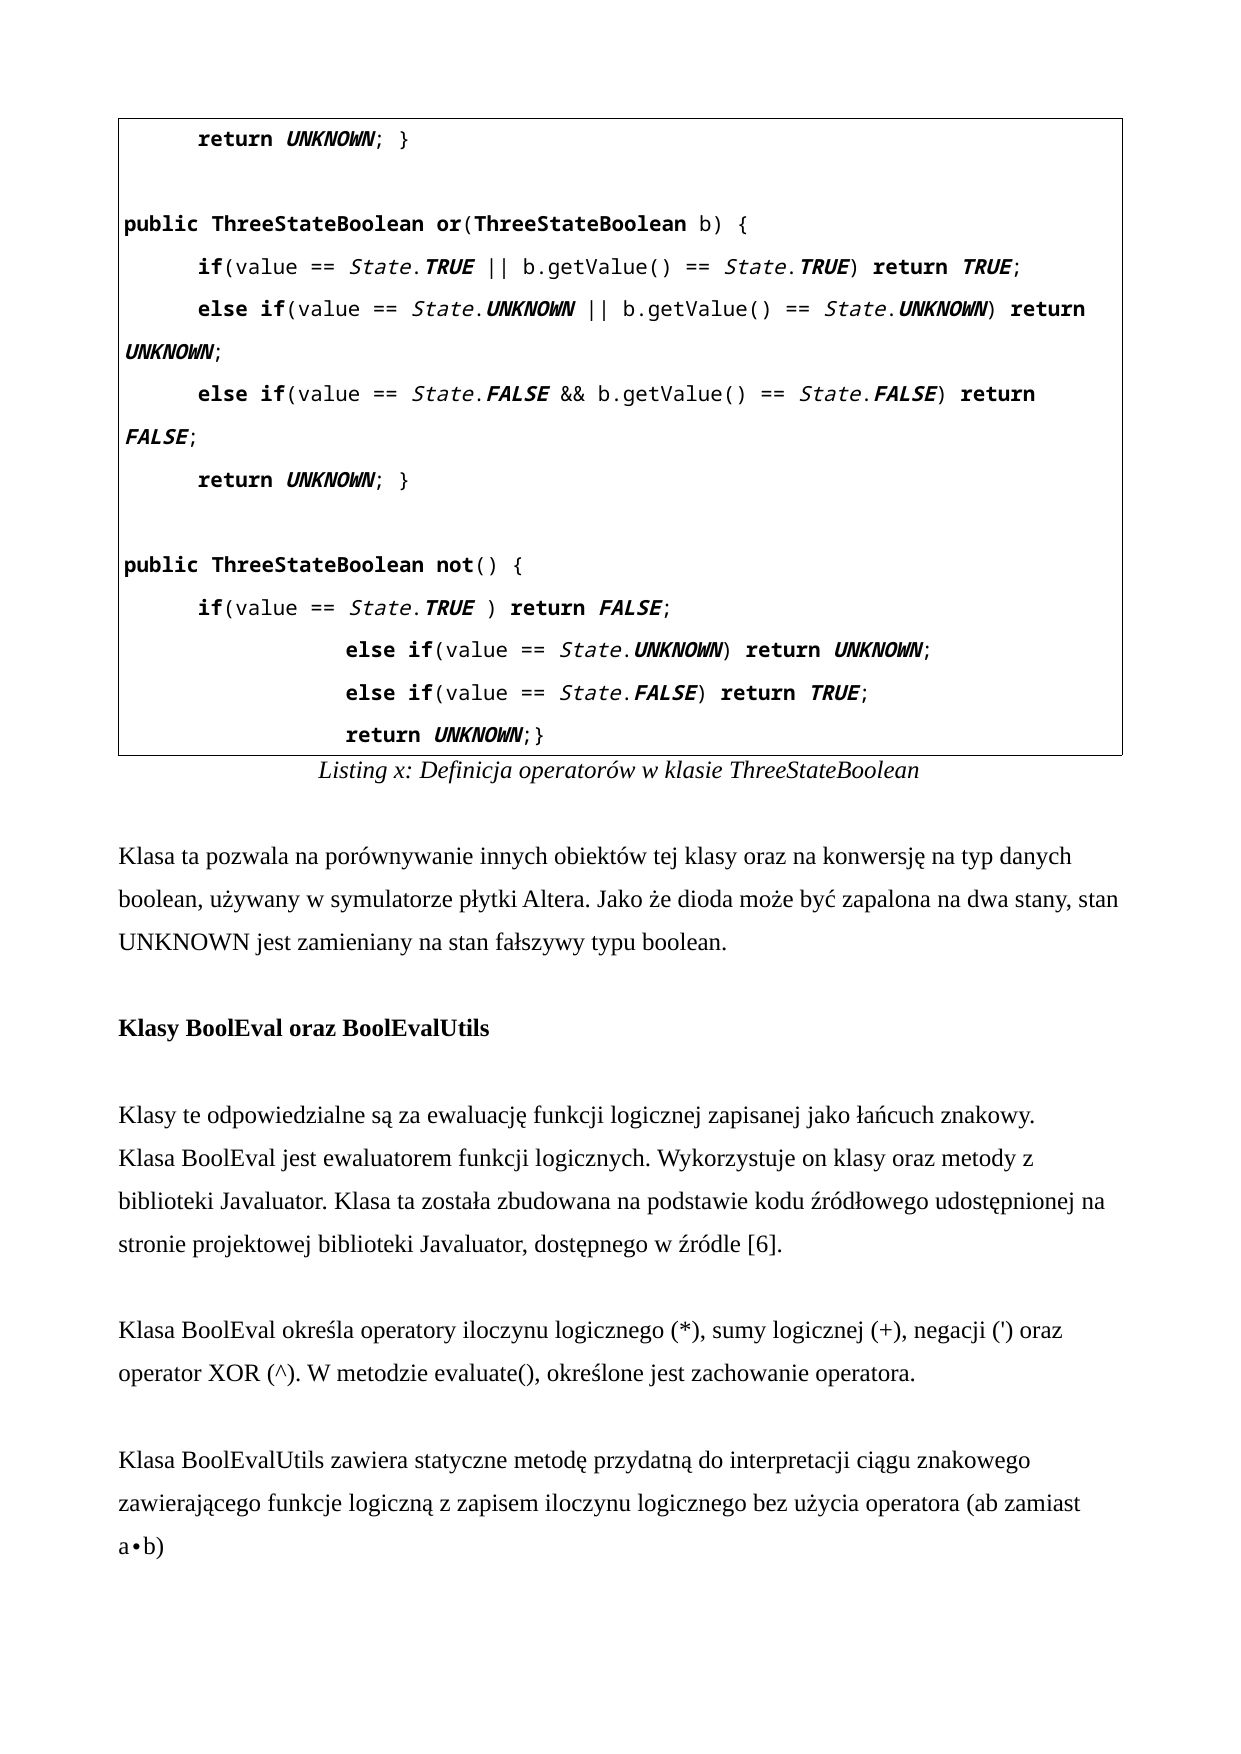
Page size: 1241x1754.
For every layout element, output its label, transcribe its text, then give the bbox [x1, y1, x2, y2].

text Klasy BoolEval oraz BoolEvalUtils [118, 1013, 1122, 1042]
text Klasa ta pozwala na porównywanie innych obiektów tej klasy oraz na konwersję na typ danych boolean, używany w symulatorze płytki Altera. Jako że dioda może być zapalona na dwa stany, stan UNKNOWN jest zamieniany na stan fałszywy typu boolean. [118, 841, 1122, 956]
text Klasa BoolEval jest ewaluatorem funkcji logicznych. Wykorzystuje on klasy oraz metody z biblioteki Javaluator. Klasa ta została zbudowana na podstawie kodu źródłowego udostępnionej na stronie projektowej biblioteki Javaluator, dostępnego w źródle [6]. [118, 1143, 1122, 1258]
text Klasy te odpowiedzialne są za ewaluację funkcji logicznej zapisanej jako łańcuch znakowy. [118, 1100, 1122, 1128]
text Listing x: Definicja operatorów w klasie ThreeStateBoolean [118, 756, 1122, 783]
table_header return UNKNOWN; } public ThreeStateBoolean or(ThreeStateBoolean b) { if(value == State.TRUE || b.getValue() == State.TRUE) return TRUE; else if(value == State.UNKNOWN || b.getValue() == State.UNKNOWN) return UNKNOWN; else if(value == State.FALSE && b.getValue() == State.FALSE) return FALSE; return UNKNOWN; } public ThreeStateBoolean not() { if(value == State.TRUE ) return FALSE; else if(value == State.UNKNOWN) return UNKNOWN; else if(value == State.FALSE) return TRUE; return UNKNOWN;} [119, 119, 1122, 754]
text Klasa BoolEvalUtils zawiera statyczne metodę przydatną do interpretacji ciągu znakowego zawierającego funkcje logiczną z zapisem iloczynu logicznego bez użycia operatora (ab zamiast a•b) [118, 1445, 1122, 1561]
text Klasa BoolEval określa operatory iloczynu logicznego (*), sumy logicznej (+), negacji (') oraz operator XOR (^). W metodzie evaluate(), określone jest zachowanie operatora. [118, 1315, 1122, 1387]
